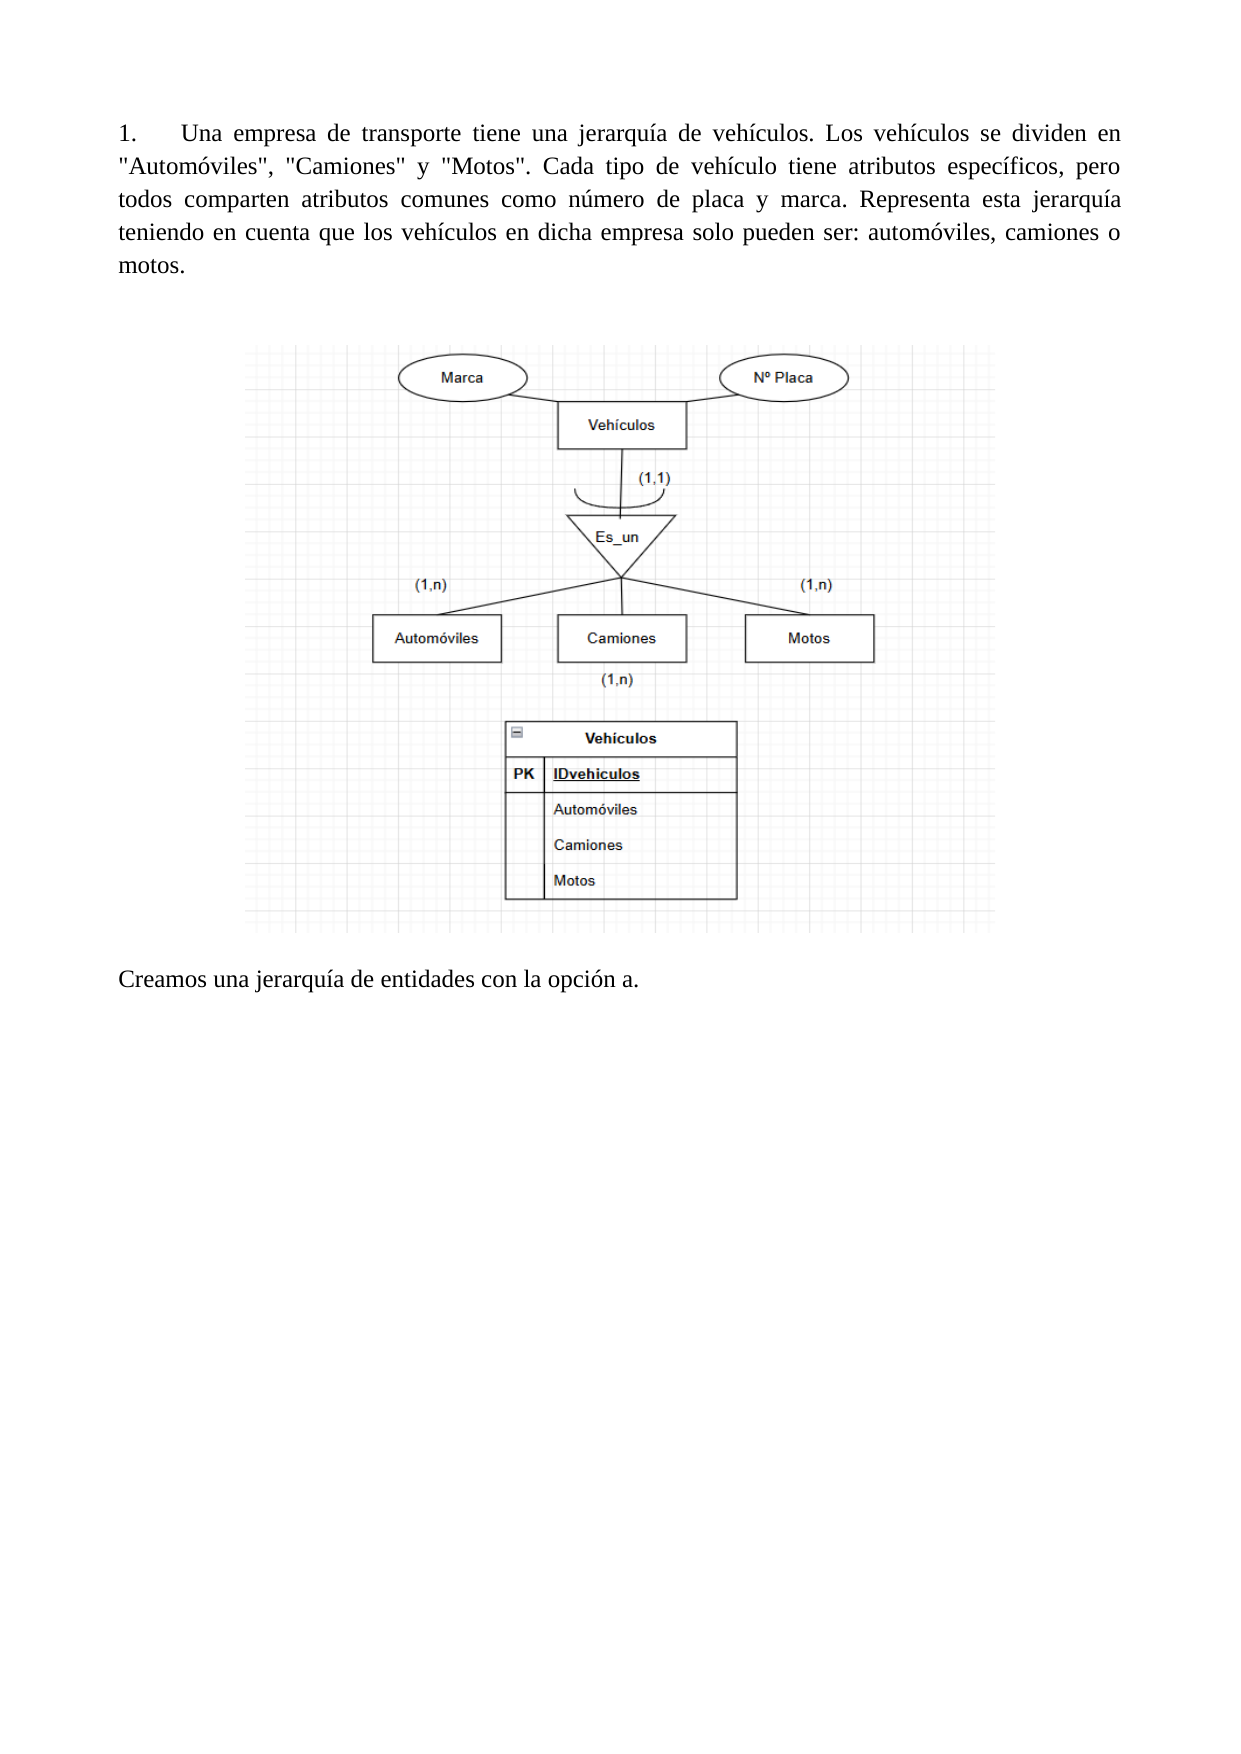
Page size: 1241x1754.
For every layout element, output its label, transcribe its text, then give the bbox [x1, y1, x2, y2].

text 1. Una empresa de transporte tiene una jerarquía de vehículos. Los vehículos se dividen en "Automóviles", "Camiones" y "Motos". Cada tipo de vehículo tiene atributos específicos, pero todos comparten atributos comunes como número de placa y marca. Representa esta jerarquía teniendo en cuenta que los vehículos en dicha empresa solo pueden ser: automóviles, camiones o motos. [118, 118, 1122, 279]
picture [245, 345, 996, 933]
text Creamos una jerarquía de entidades con la opción a. [118, 964, 1122, 993]
